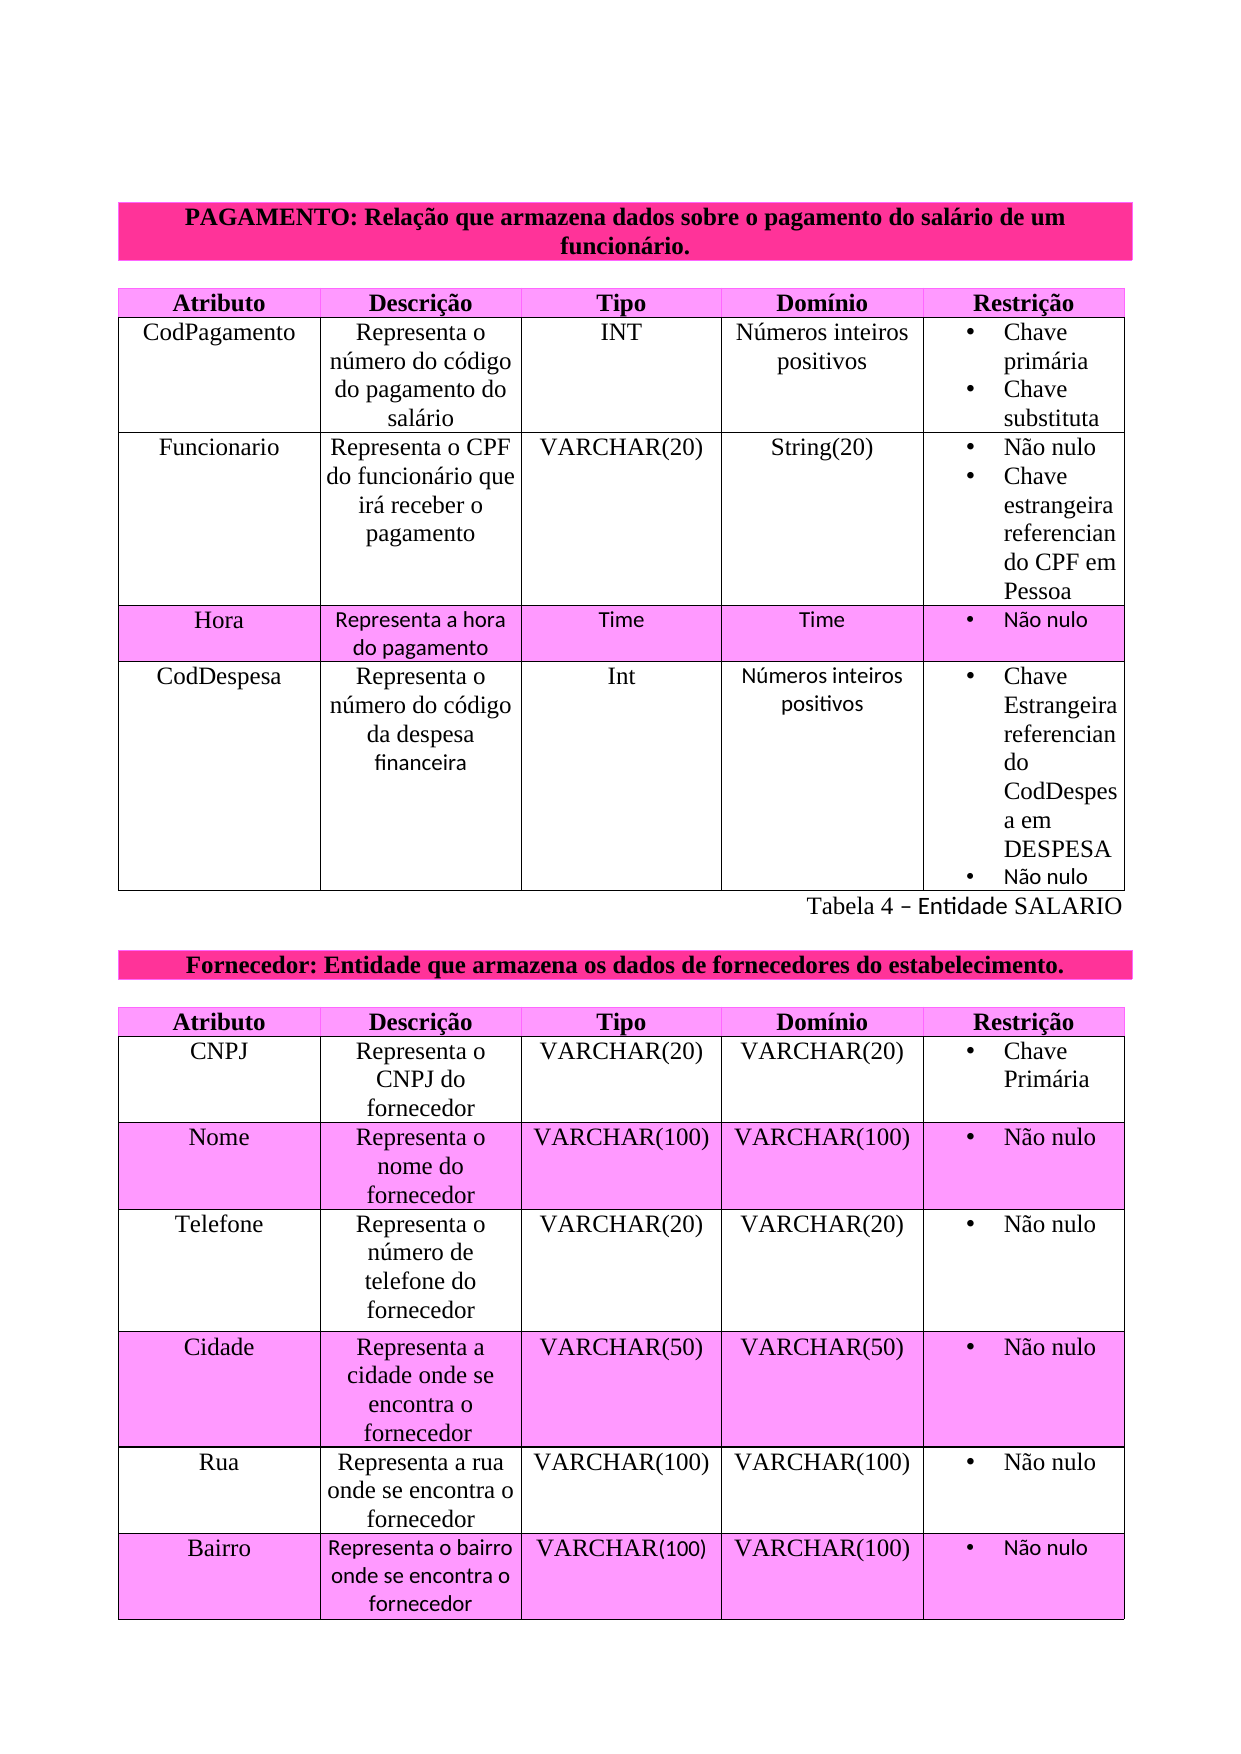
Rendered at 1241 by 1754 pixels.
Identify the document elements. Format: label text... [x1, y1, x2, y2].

table_cell Não nulo [924, 1210, 1124, 1331]
table_header Tipo [522, 289, 721, 317]
table_cell INT [522, 318, 721, 432]
table_cell Chave primária Chave substituta [924, 318, 1124, 432]
table_cell Números inteiros positivos [722, 662, 923, 890]
table_cell Representa o número do código do pagamento do salário [321, 318, 521, 432]
table_cell Int [522, 662, 721, 890]
table_cell VARCHAR(100) [522, 1448, 721, 1533]
table_header Não nulo [924, 1332, 1124, 1446]
table_header Domínio [722, 1008, 923, 1036]
table_cell VARCHAR(20) [522, 1210, 721, 1331]
table_header Descrição [321, 1008, 521, 1036]
table_cell VARCHAR(100) [722, 1123, 923, 1209]
table_cell Representa o CNPJ do fornecedor [321, 1037, 521, 1122]
table_cell Não nulo [924, 1123, 1124, 1209]
table_cell VARCHAR(20) [522, 433, 721, 605]
table_cell Representa o bairro onde se encontra o fornecedor [321, 1534, 521, 1619]
table_cell VARCHAR(100) [522, 1123, 721, 1209]
table_header PAGAMENTO: Relação que armazena dados sobre o pagamento do salário de um funcionário. [119, 203, 1132, 260]
table_cell Funcionario [119, 433, 320, 605]
table_cell Representa a rua onde se encontra o fornecedor [321, 1448, 521, 1533]
table_cell Time [522, 606, 721, 661]
table_header Restrição [924, 1008, 1124, 1036]
table_header Cidade [119, 1332, 320, 1446]
table_cell Representa a hora do pagamento [321, 606, 521, 661]
table_cell CodPagamento [119, 318, 320, 432]
table_cell Representa o CPF do funcionário que irá receber o pagamento [321, 433, 521, 605]
table_cell CNPJ [119, 1037, 320, 1122]
table_cell Representa o nome do fornecedor [321, 1123, 521, 1209]
table_cell Não nulo [924, 1534, 1124, 1619]
table_cell VARCHAR(20) [722, 1210, 923, 1331]
table_cell VARCHAR(100) [722, 1448, 923, 1533]
table_cell Rua [119, 1448, 320, 1533]
table_cell Não nulo [924, 606, 1124, 661]
table_cell VARCHAR(20) [522, 1037, 721, 1122]
table_cell Representa o número de telefone do fornecedor [321, 1210, 521, 1331]
table_cell VARCHAR(100) [522, 1534, 721, 1619]
table_header Descrição [321, 289, 521, 317]
table_cell Chave Primária [924, 1037, 1124, 1122]
table_cell Nome [119, 1123, 320, 1209]
table_cell VARCHAR(100) [722, 1534, 923, 1619]
table_cell Bairro [119, 1534, 320, 1619]
table_cell Números inteiros positivos [722, 318, 923, 432]
table_header Tipo [522, 1008, 721, 1036]
table_cell Hora [119, 606, 320, 661]
table_cell Não nulo [924, 1448, 1124, 1533]
table_header Atributo [119, 289, 320, 317]
table_cell Telefone [119, 1210, 320, 1331]
table_cell Time [722, 606, 923, 661]
table_header Domínio [722, 289, 923, 317]
table_cell Não nulo Chave estrangeira referenciando CPF em Pessoa [924, 433, 1124, 605]
table_cell Representa o número do código da despesa financeira [321, 662, 521, 890]
table_cell VARCHAR(20) [722, 1037, 923, 1122]
table_cell String(20) [722, 433, 923, 605]
table_header Representa a cidade onde se encontra o fornecedor [321, 1332, 521, 1446]
table_header Fornecedor: Entidade que armazena os dados de fornecedores do estabelecimento. [119, 951, 1132, 979]
table_cell Chave Estrangeira referenciando CodDespesa em DESPESA Não nulo [924, 662, 1124, 890]
table_header VARCHAR(50) [522, 1332, 721, 1446]
table_cell CodDespesa [119, 662, 320, 890]
table_header Restrição [924, 289, 1124, 317]
table_header VARCHAR(50) [722, 1332, 923, 1446]
text Tabela 4 – Entidade SALARIO [118, 891, 1122, 921]
table_header Atributo [119, 1008, 320, 1036]
